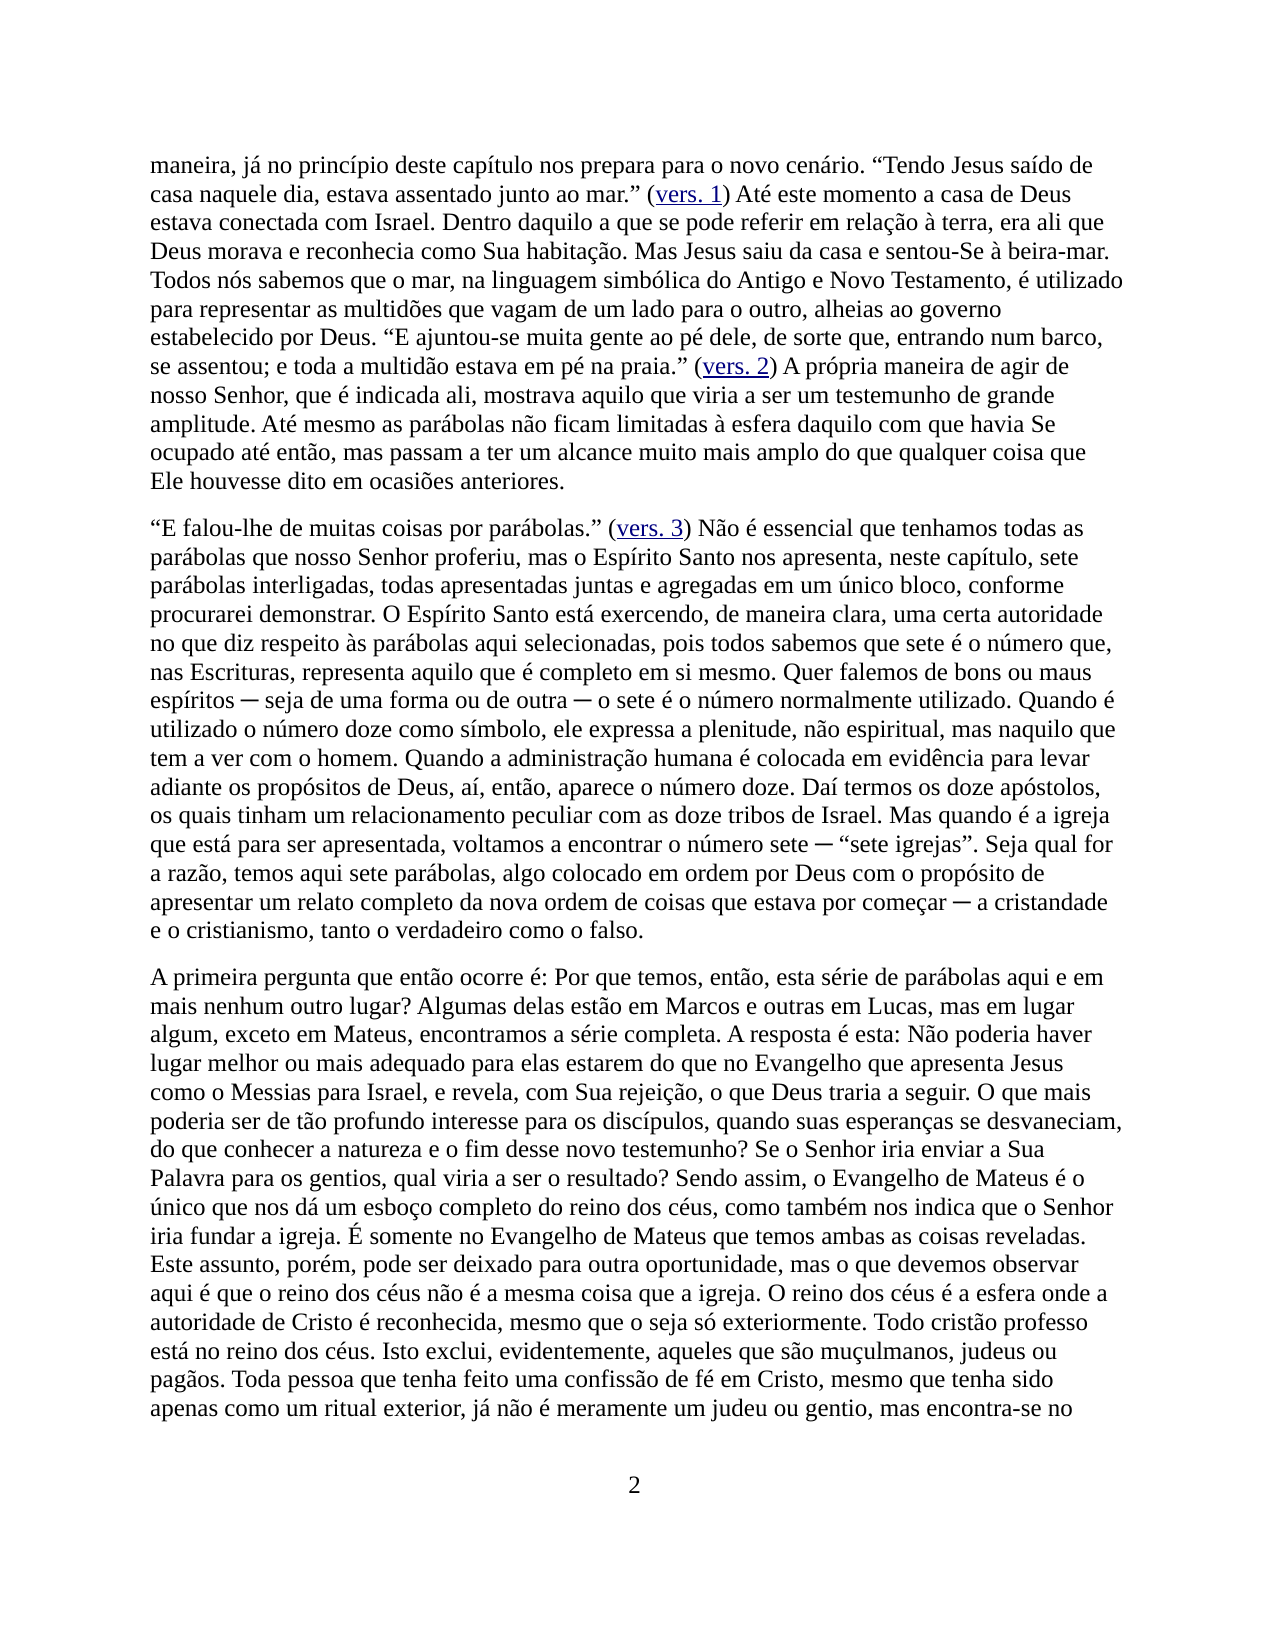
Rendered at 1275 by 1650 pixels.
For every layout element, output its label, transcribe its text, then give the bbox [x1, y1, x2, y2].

text “E falou-lhe de muitas coisas por parábolas.” (vers. 3) Não é essencial que tenhamos todas as parábolas que nosso Senhor proferiu, mas o Espírito Santo nos apresenta, neste capítulo, sete parábolas interligadas, todas apresentadas juntas e agregadas em um único bloco, conforme procurarei demonstrar. O Espírito Santo está exercendo, de maneira clara, uma certa autoridade no que diz respeito às parábolas aqui selecionadas, pois todos sabemos que sete é o número que, nas Escrituras, representa aquilo que é completo em si mesmo. Quer falemos de bons ou maus espíritos ─ seja de uma forma ou de outra ─ o sete é o número normalmente utilizado. Quando é utilizado o número doze como símbolo, ele expressa a plenitude, não espiritual, mas naquilo que tem a ver com o homem. Quando a administração humana é colocada em evidência para levar adiante os propósitos de Deus, aí, então, aparece o número doze. Daí termos os doze apóstolos, os quais tinham um relacionamento peculiar com as doze tribos de Israel. Mas quando é a igreja que está para ser apresentada, voltamos a encontrar o número sete ─ “sete igrejas”. Seja qual for a razão, temos aqui sete parábolas, algo colocado em ordem por Deus com o propósito de apresentar um relato completo da nova ordem de coisas que estava por começar ─ a cristandade e o cristianismo, tanto o verdadeiro como o falso. [150, 513, 1125, 944]
text maneira, já no princípio deste capítulo nos prepara para o novo cenário. “Tendo Jesus saído de casa naquele dia, estava assentado junto ao mar.” (vers. 1) Até este momento a casa de Deus estava conectada com Israel. Dentro daquilo a que se pode referir em relação à terra, era ali que Deus morava e reconhecia como Sua habitação. Mas Jesus saiu da casa e sentou-Se à beira-mar. Todos nós sabemos que o mar, na linguagem simbólica do Antigo e Novo Testamento, é utilizado para representar as multidões que vagam de um lado para o outro, alheias ao governo estabelecido por Deus. “E ajuntou-se muita gente ao pé dele, de sorte que, entrando num barco, se assentou; e toda a multidão estava em pé na praia.” (vers. 2) A própria maneira de agir de nosso Senhor, que é indicada ali, mostrava aquilo que viria a ser um testemunho de grande amplitude. Até mesmo as parábolas não ficam limitadas à esfera daquilo com que havia Se ocupado até então, mas passam a ter um alcance muito mais amplo do que qualquer coisa que Ele houvesse dito em ocasiões anteriores. [150, 150, 1125, 495]
text A primeira pergunta que então ocorre é: Por que temos, então, esta série de parábolas aqui e em mais nenhum outro lugar? Algumas delas estão em Marcos e outras em Lucas, mas em lugar algum, exceto em Mateus, encontramos a série completa. A resposta é esta: Não poderia haver lugar melhor ou mais adequado para elas estarem do que no Evangelho que apresenta Jesus como o Messias para Israel, e revela, com Sua rejeição, o que Deus traria a seguir. O que mais poderia ser de tão profundo interesse para os discípulos, quando suas esperanças se desvaneciam, do que conhecer a natureza e o fim desse novo testemunho? Se o Senhor iria enviar a Sua Palavra para os gentios, qual viria a ser o resultado? Sendo assim, o Evangelho de Mateus é o único que nos dá um esboço completo do reino dos céus, como também nos indica que o Senhor iria fundar a igreja. É somente no Evangelho de Mateus que temos ambas as coisas reveladas. Este assunto, porém, pode ser deixado para outra oportunidade, mas o que devemos observar aqui é que o reino dos céus não é a mesma coisa que a igreja. O reino dos céus é a esfera onde a autoridade de Cristo é reconhecida, mesmo que o seja só exteriormente. Todo cristão professo está no reino dos céus. Isto exclui, evidentemente, aqueles que são muçulmanos, judeus ou pagãos. Toda pessoa que tenha feito uma confissão de fé em Cristo, mesmo que tenha sido apenas como um ritual exterior, já não é meramente um judeu ou gentio, mas encontra-se no [150, 962, 1125, 1422]
